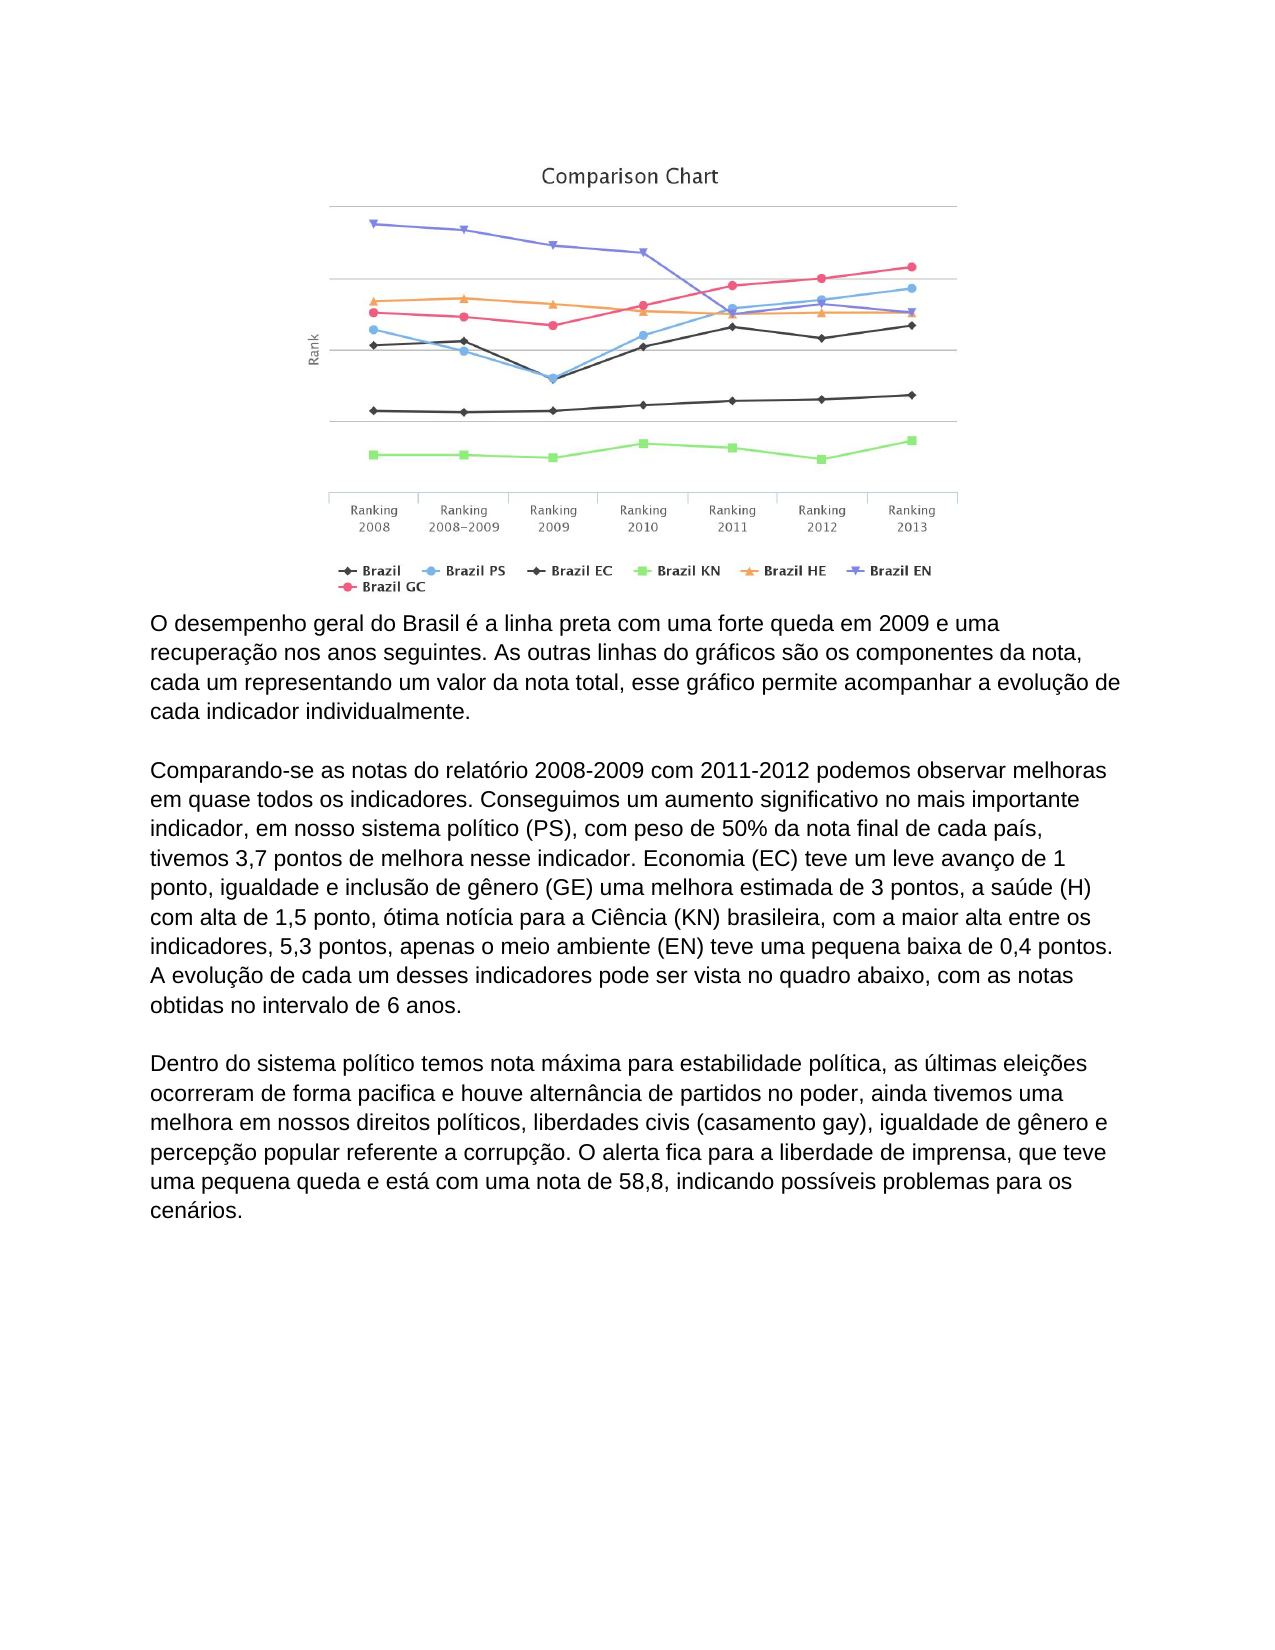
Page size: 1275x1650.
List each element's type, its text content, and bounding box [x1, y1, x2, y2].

text Dentro do sistema político temos nota máxima para estabilidade política, as últimas eleições ocorreram de forma pacifica e houve alternância de partidos no poder, ainda tivemos uma melhora em nossos direitos políticos, liberdades civis (casamento gay), igualdade de gênero e percepção popular referente a corrupção. O alerta fica para a liberdade de imprensa, que teve uma pequena queda e está com uma nota de 58,8, indicando possíveis problemas para os cenários. [150, 1051, 1125, 1223]
text O desempenho geral do Brasil é a linha preta com uma forte queda em 2009 e uma recuperação nos anos seguintes. As outras linhas do gráficos são os componentes da nota, cada um representando um valor da nota total, esse gráfico permite acompanhar a evolução de cada indicador individualmente. [150, 150, 1125, 724]
picture [291, 155, 968, 607]
text Comparando-se as notas do relatório 2008-2009 com 2011-2012 podemos observar melhoras em quase todos os indicadores. Conseguimos um aumento significativo no mais importante indicador, em nosso sistema político (PS), com peso de 50% da nota final de cada país, tivemos 3,7 pontos de melhora nesse indicador. Economia (EC) teve um leve avanço de 1 ponto, igualdade e inclusão de gênero (GE) uma melhora estimada de 3 pontos, a saúde (H) com alta de 1,5 ponto, ótima notícia para a Ciência (KN) brasileira, com a maior alta entre os indicadores, 5,3 pontos, apenas o meio ambiente (EN) teve uma pequena baixa de 0,4 pontos. A evolução de cada um desses indicadores pode ser vista no quadro abaixo, com as notas obtidas no intervalo de 6 anos. [150, 757, 1125, 1018]
